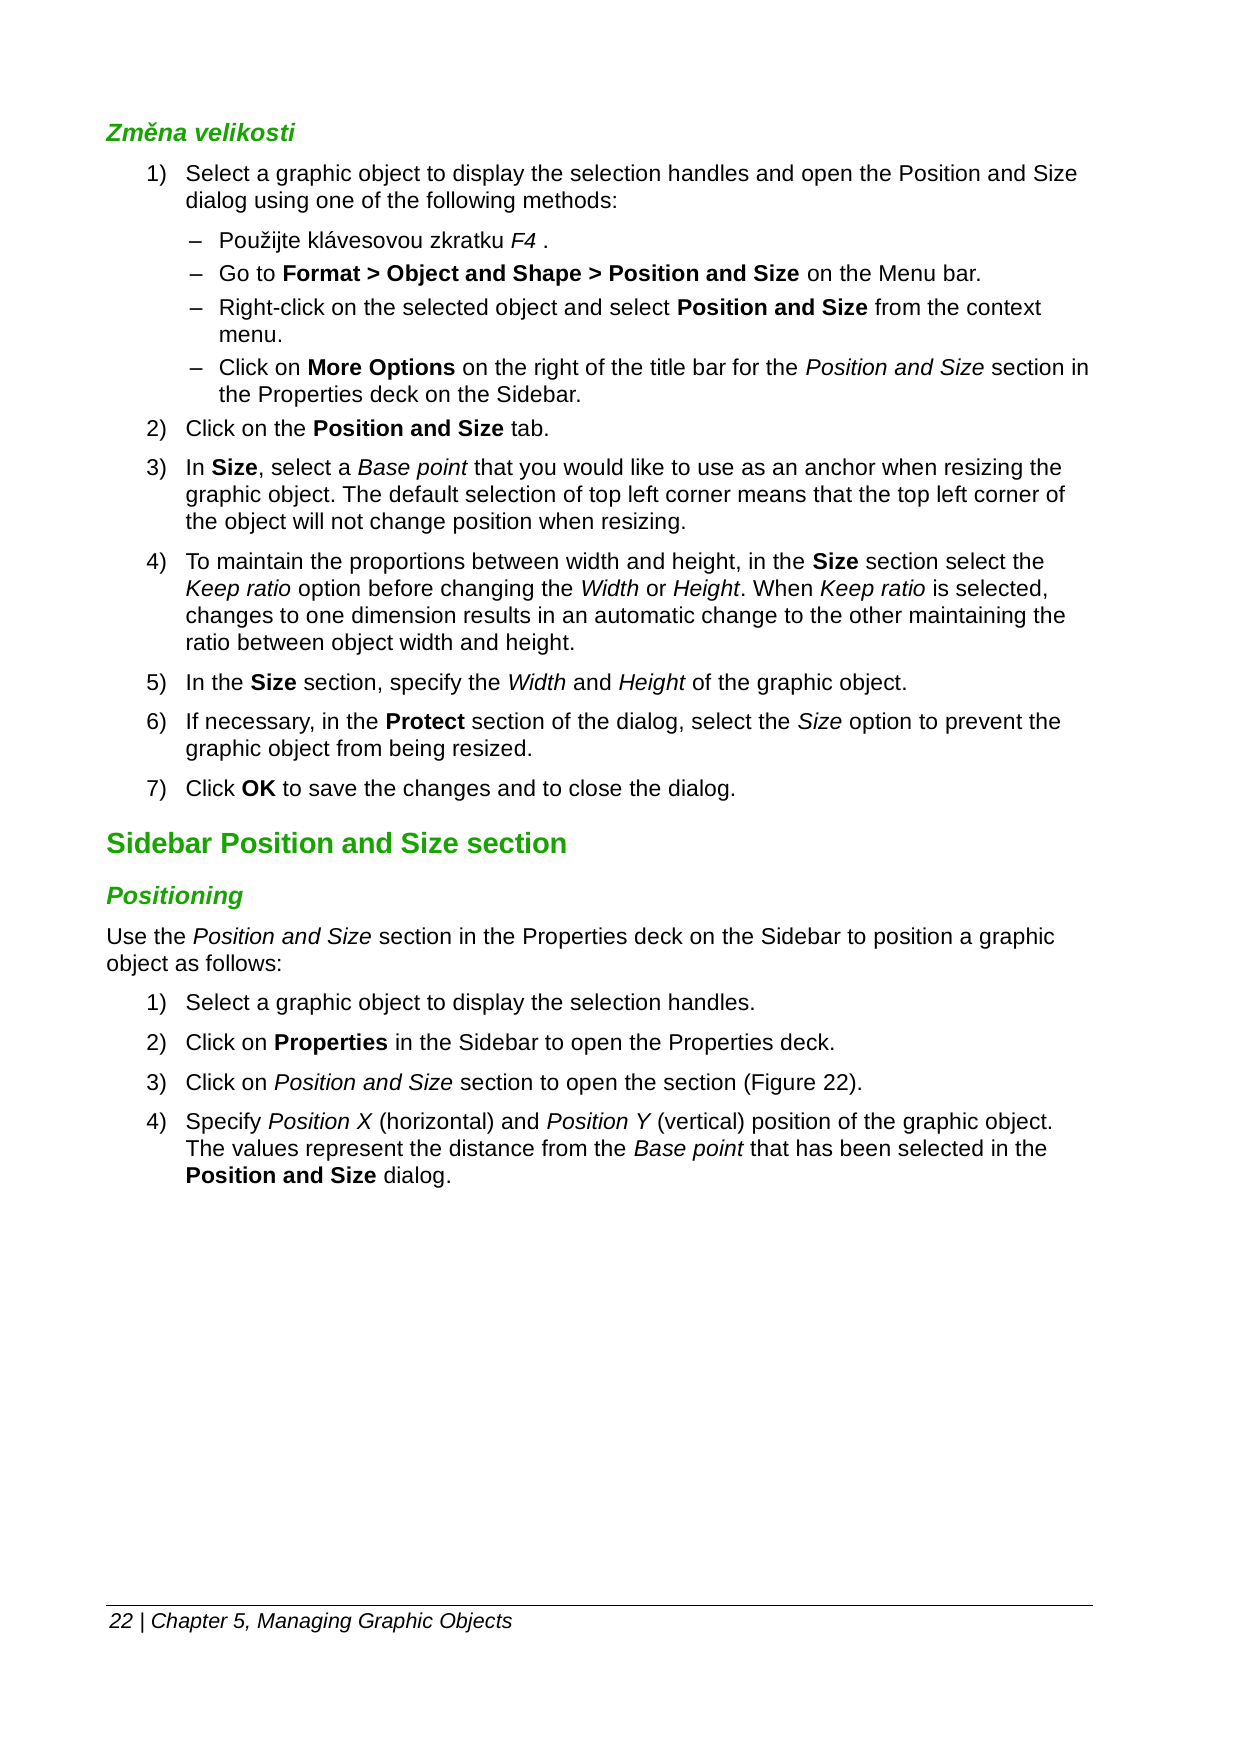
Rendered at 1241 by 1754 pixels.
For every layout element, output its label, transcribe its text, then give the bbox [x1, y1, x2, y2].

list Click on the Position and Size tab. [167, 414, 1093, 441]
list Click on More Options on the right of the title bar for the Position and Size section in the Properties deck on the Sidebar. [189, 353, 1093, 408]
list Click on Position and Size section to open the section (Figure 22). [167, 1068, 1093, 1095]
list Click OK to save the changes and to close the dialog. [167, 774, 1093, 801]
list Select a graphic object to display the selection handles and open the Position and Size dialog using one of the following methods: [167, 160, 1093, 214]
text Use the Position and Size section in the Properties deck on the Sidebar to position a graphic object as follows: [106, 922, 1093, 976]
list In Size, select a Base point that you would like to use as an anchor when resizing the graphic object. The default selection of top left corner means that the top left corner of the object will not change position when resizing. [167, 453, 1093, 535]
list Click on Properties in the Sidebar to open the Properties deck. [167, 1028, 1093, 1055]
list Right-click on the selected object and select Position and Size from the context menu. [189, 293, 1093, 347]
list Select a graphic object to display the selection handles. [167, 989, 1093, 1016]
subtitle Změna velikosti [106, 118, 1093, 147]
list If necessary, in the Protect section of the dialog, select the Size option to prevent the graphic object from being resized. [167, 708, 1093, 762]
list Go to Format > Object and Shape > Position and Size on the Menu bar. [189, 260, 1093, 287]
list To maintain the proportions between width and height, in the Size section select the Keep ratio option before changing the Width or Height. When Keep ratio is selected, changes to one dimension results in an automatic change to the other maintaining the ratio between object width and height. [167, 547, 1093, 656]
subtitle Positioning [106, 881, 1093, 909]
list Specify Position X (horizontal) and Position Y (vertical) position of the graphic object. The values represent the distance from the Base point that has been selected in the Position and Size dialog. [167, 1107, 1093, 1189]
list Použijte klávesovou zkratku F4 . [189, 226, 1093, 253]
list In the Size section, specify the Width and Height of the graphic object. [167, 668, 1093, 695]
subtitle Sidebar Position and Size section [106, 826, 1093, 860]
